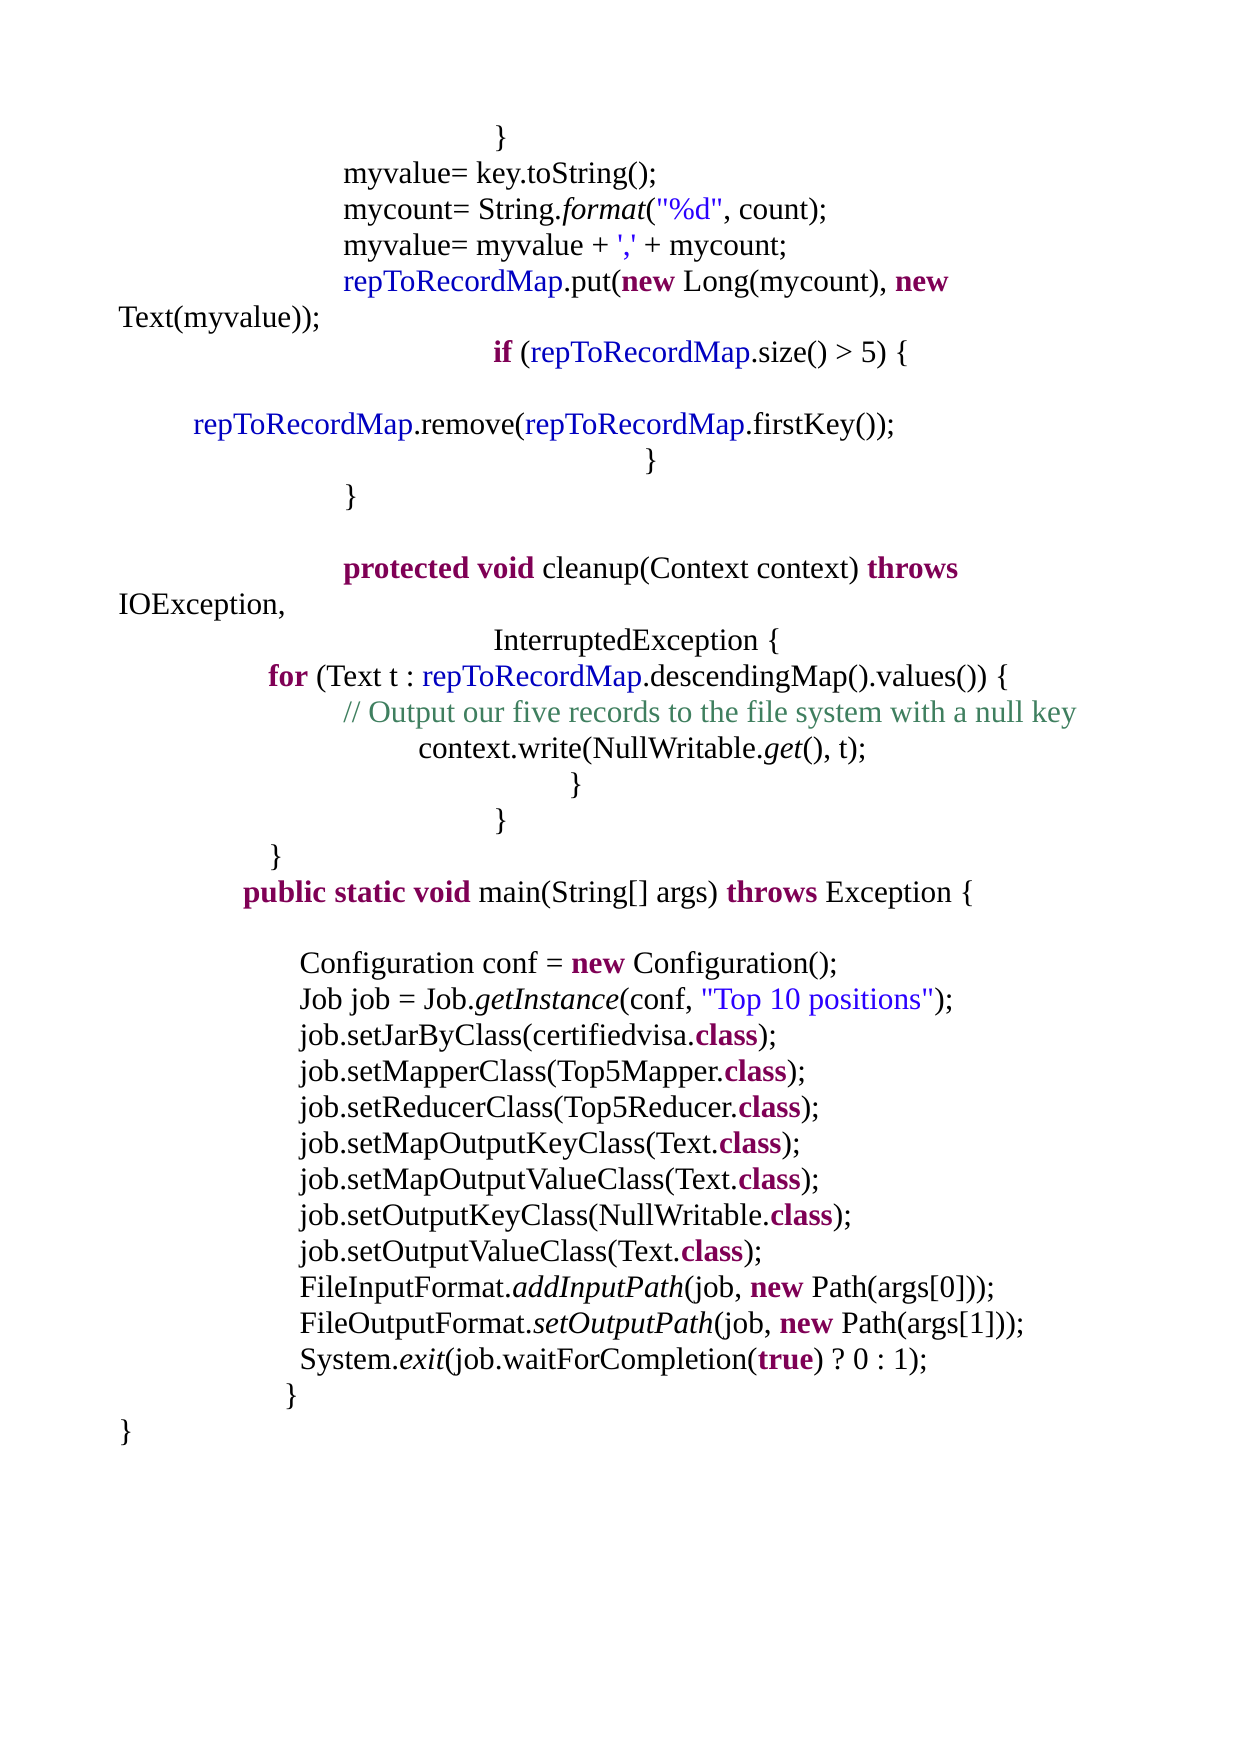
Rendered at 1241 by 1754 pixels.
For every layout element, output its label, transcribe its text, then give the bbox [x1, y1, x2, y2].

text job.setMapperClass(Top5Mapper.class); [118, 1052, 1122, 1088]
text } [118, 118, 1122, 154]
text for (Text t : repToRecordMap.descendingMap().values()) { [118, 657, 1122, 693]
text public static void main(String[] args) throws Exception { [118, 873, 1122, 909]
text job.setOutputKeyClass(NullWritable.class); [118, 1196, 1122, 1232]
text job.setJarByClass(certifiedvisa.class); [118, 1017, 1122, 1052]
text Job job = Job.getInstance(conf, "Top 10 positions"); [118, 981, 1122, 1017]
text repToRecordMap.put(new Long(mycount), new Text(myvalue)); [118, 262, 1122, 334]
text } [118, 442, 1122, 477]
text job.setMapOutputKeyClass(Text.class); [118, 1124, 1122, 1160]
text } [118, 1376, 1122, 1412]
text // Output our five records to the file system with a null key [118, 693, 1122, 729]
text System.exit(job.waitForCompletion(true) ? 0 : 1); [118, 1340, 1122, 1376]
text } [118, 765, 1122, 801]
text job.setOutputValueClass(Text.class); [118, 1232, 1122, 1268]
text } [118, 801, 1122, 837]
text myvalue= myvalue + ',' + mycount; [118, 226, 1122, 262]
text FileOutputFormat.setOutputPath(job, new Path(args[1])); [118, 1304, 1122, 1340]
text Configuration conf = new Configuration(); [118, 945, 1122, 981]
text } [118, 477, 1122, 513]
text } [118, 1412, 1122, 1448]
text FileInputFormat.addInputPath(job, new Path(args[0])); [118, 1268, 1122, 1304]
text job.setMapOutputValueClass(Text.class); [118, 1160, 1122, 1196]
text repToRecordMap.remove(repToRecordMap.firstKey()); [118, 370, 1122, 442]
text myvalue= key.toString(); [118, 154, 1122, 190]
text mycount= String.format("%d", count); [118, 190, 1122, 226]
text context.write(NullWritable.get(), t); [118, 729, 1122, 765]
text if (repToRecordMap.size() > 5) { [118, 334, 1122, 370]
text } [118, 837, 1122, 873]
text protected void cleanup(Context context) throws IOException, [118, 549, 1122, 621]
text InterruptedException { [118, 621, 1122, 657]
text job.setReducerClass(Top5Reducer.class); [118, 1088, 1122, 1124]
